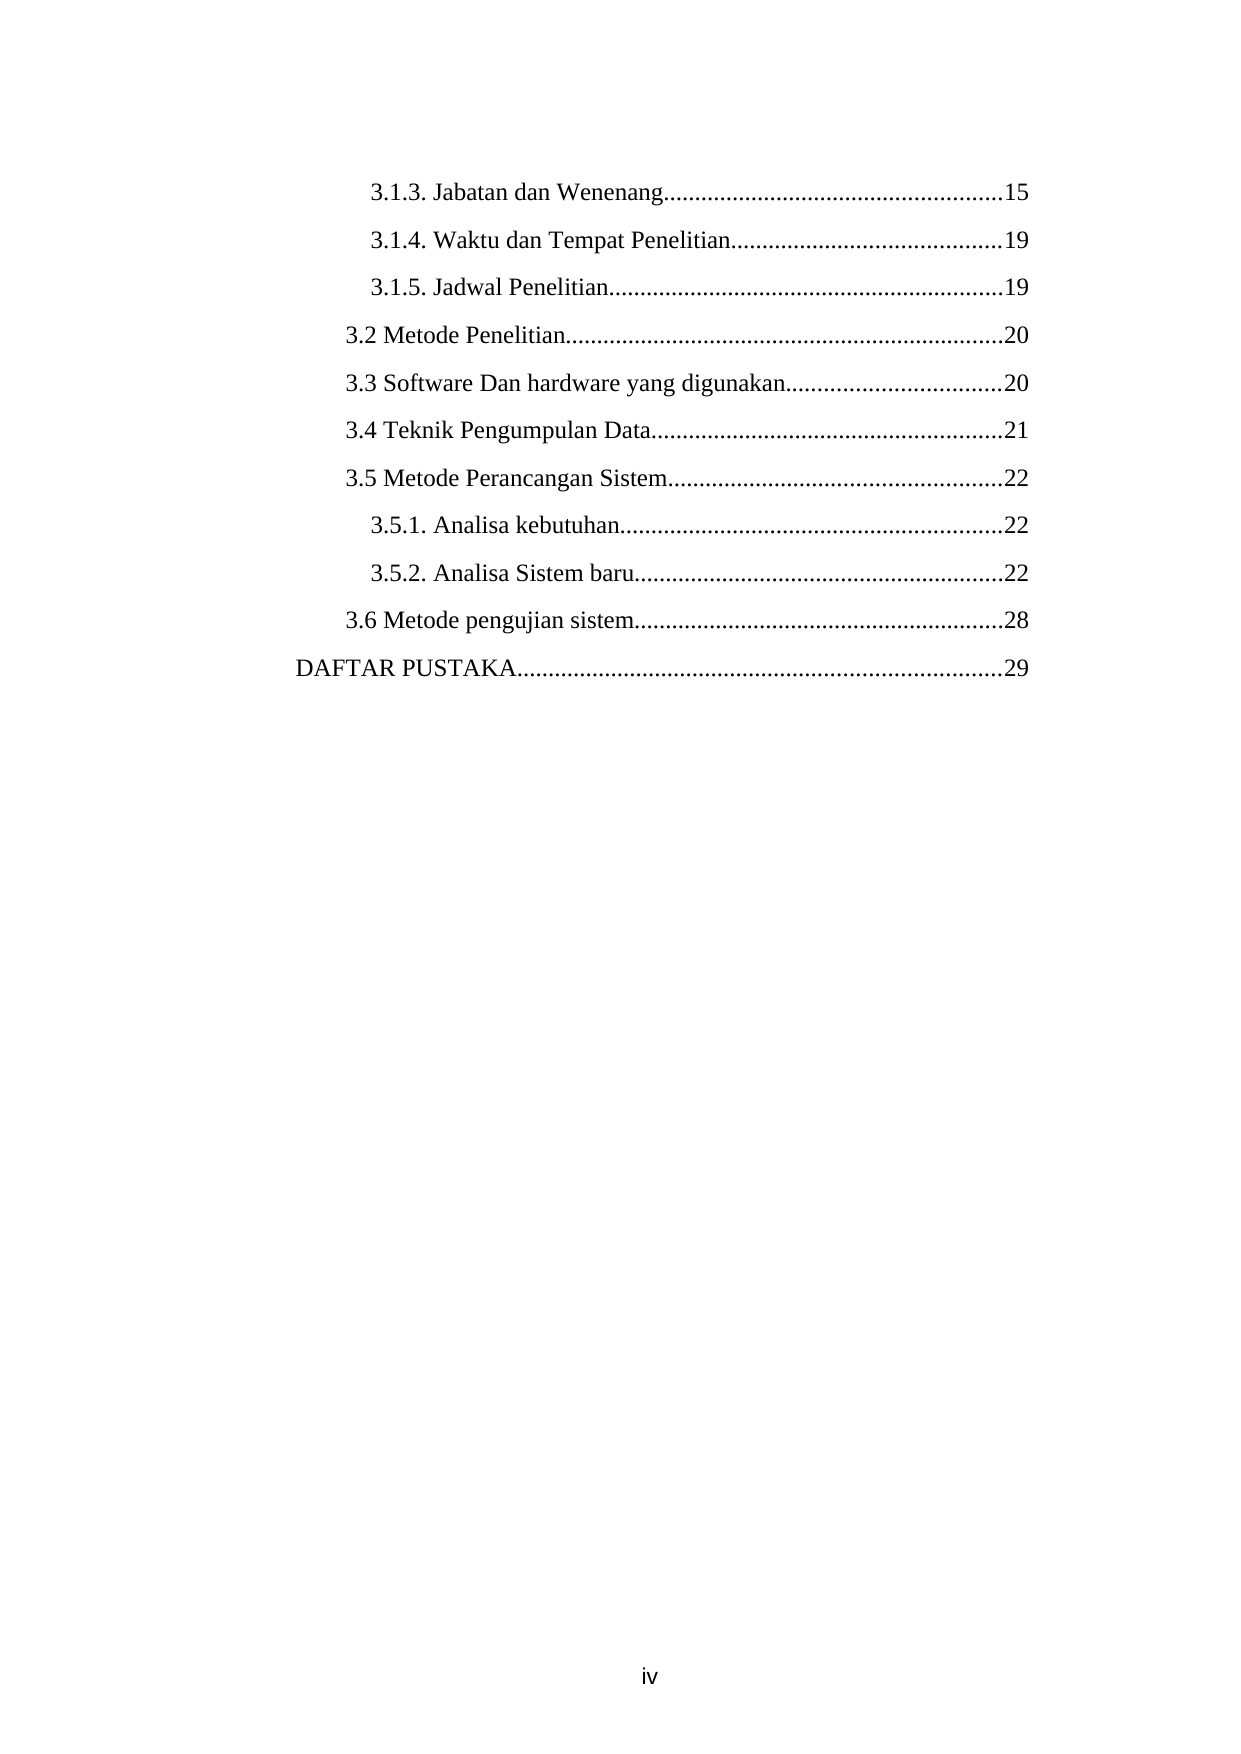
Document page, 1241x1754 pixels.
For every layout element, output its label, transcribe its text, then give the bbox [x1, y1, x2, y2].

text 3.1.4. Waktu dan Tempat Penelitian 19 [295, 225, 1063, 253]
text 3.5.1. Analisa kebutuhan 22 [295, 510, 1063, 539]
text 3.2 Metode Penelitian 20 [295, 320, 1063, 349]
text DAFTAR PUSTAKA. 29 [295, 653, 1063, 682]
text 3.6 Metode pengujian sistem 28 [295, 606, 1063, 634]
text 3.5 Metode Perancangan Sistem. 22 [295, 463, 1063, 492]
text 3.5.2. Analisa Sistem baru 22 [295, 558, 1063, 587]
text 3.1.5. Jadwal Penelitian 19 [295, 272, 1063, 301]
text 3.4 Teknik Pengumpulan Data 21 [295, 415, 1063, 444]
text 3.3 Software Dan hardware yang digunakan. 20 [295, 368, 1063, 396]
text 3.1.3. Jabatan dan Wenenang 15 [295, 177, 1063, 206]
